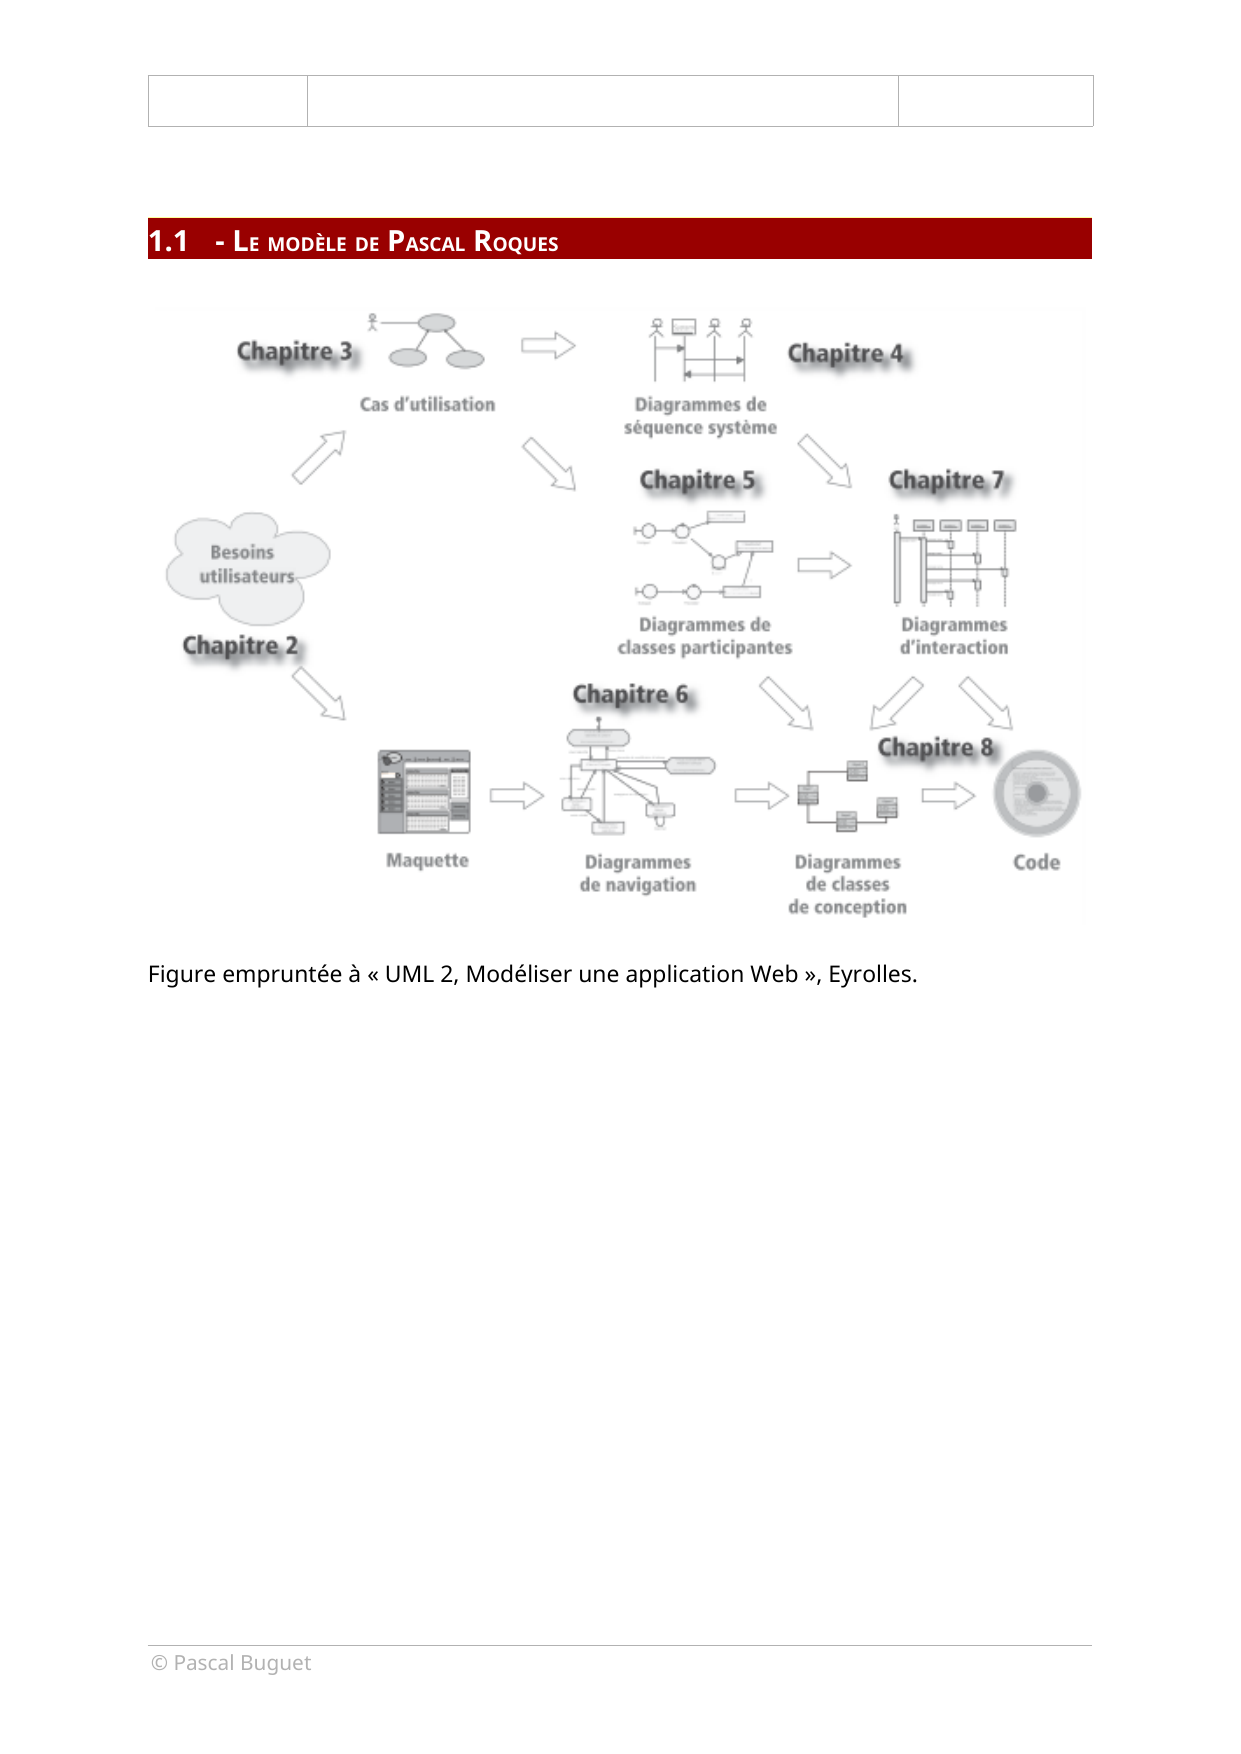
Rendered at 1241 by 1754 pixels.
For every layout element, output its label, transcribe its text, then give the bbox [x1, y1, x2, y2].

subtitle - Le modèle de Pascal Roques [148, 218, 1092, 259]
text Figure empruntée à « UML 2, Modéliser une application Web », Eyrolles. [148, 957, 1092, 989]
